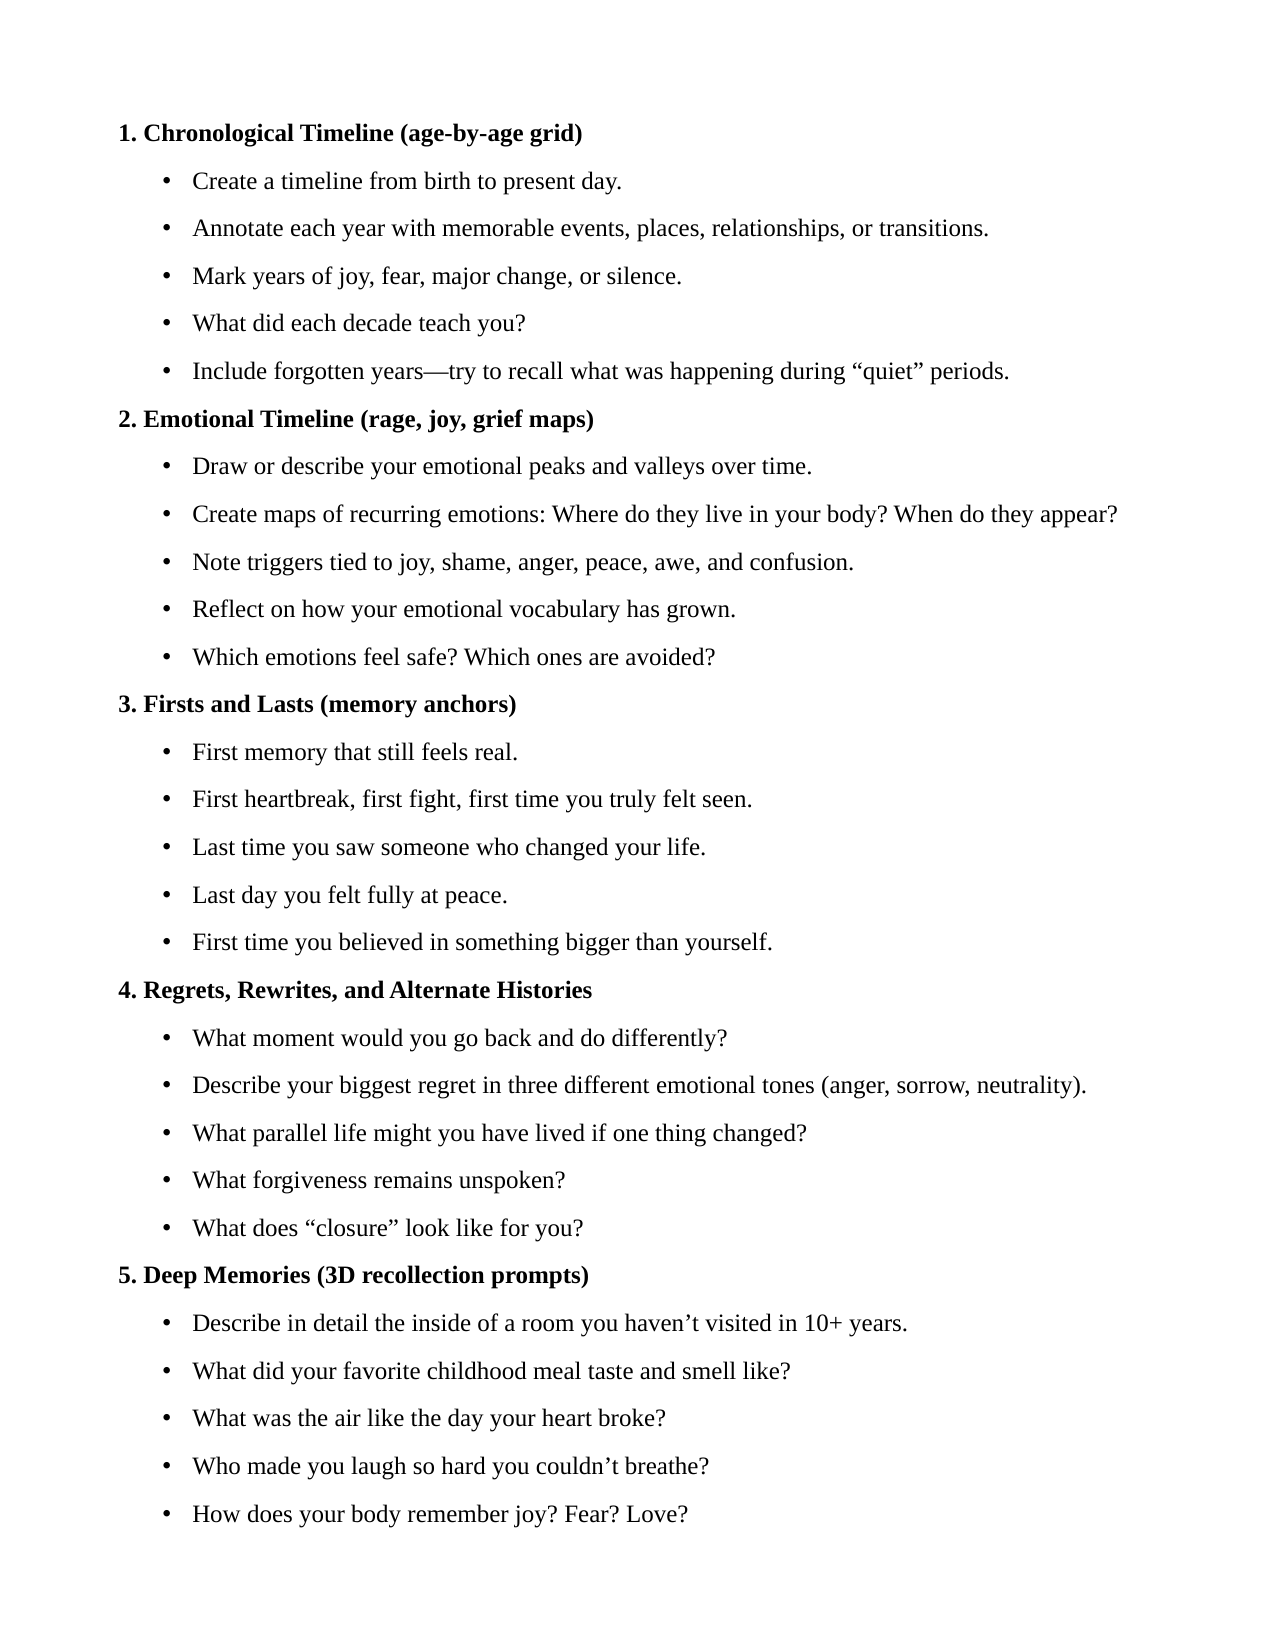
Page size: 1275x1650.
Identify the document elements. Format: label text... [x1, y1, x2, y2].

text 4. Regrets, Rewrites, and Alternate Histories [118, 975, 1157, 1004]
list Describe in detail the inside of a room you haven’t visited in 10+ years. [162, 1308, 1157, 1337]
list How does your body remember joy? Fear? Love? [162, 1499, 1157, 1527]
text 5. Deep Memories (3D recollection prompts) [118, 1261, 1157, 1289]
list First heartbreak, first fight, first time you truly felt seen. [162, 784, 1157, 813]
list Draw or describe your emotional peaks and valleys over time. [162, 451, 1157, 480]
list Include forgotten years—try to recall what was happening during “quiet” periods. [162, 356, 1157, 385]
text 2. Emotional Timeline (rage, joy, grief maps) [118, 404, 1157, 432]
list Create a timeline from birth to present day. [162, 166, 1157, 194]
list Reflect on how your emotional vocabulary has grown. [162, 594, 1157, 623]
list Mark years of joy, fear, major change, or silence. [162, 261, 1157, 290]
list What did each decade teach you? [162, 308, 1157, 337]
list Note triggers tied to joy, shame, anger, peace, awe, and confusion. [162, 547, 1157, 575]
list What was the air like the day your heart broke? [162, 1403, 1157, 1432]
list Annotate each year with memorable events, places, relationships, or transitions. [162, 213, 1157, 242]
list First memory that still feels real. [162, 737, 1157, 766]
text 3. Firsts and Lasts (memory anchors) [118, 689, 1157, 718]
list Which emotions feel safe? Which ones are avoided? [162, 642, 1157, 671]
list Who made you laugh so hard you couldn’t breathe? [162, 1451, 1157, 1480]
list What forgiveness remains unspoken? [162, 1165, 1157, 1194]
list Last day you felt fully at peace. [162, 880, 1157, 908]
list First time you believed in something bigger than yourself. [162, 927, 1157, 956]
list Last time you saw someone who changed your life. [162, 832, 1157, 861]
list What does “closure” look like for you? [162, 1213, 1157, 1242]
text 1. Chronological Timeline (age-by-age grid) [118, 118, 1157, 147]
list Create maps of recurring emotions: Where do they live in your body? When do they appear? [162, 499, 1157, 528]
list Describe your biggest regret in three different emotional tones (anger, sorrow, neutrality). [162, 1070, 1157, 1099]
list What moment would you go back and do differently? [162, 1023, 1157, 1051]
list What parallel life might you have lived if one thing changed? [162, 1118, 1157, 1147]
list What did your favorite childhood meal taste and smell like? [162, 1356, 1157, 1384]
